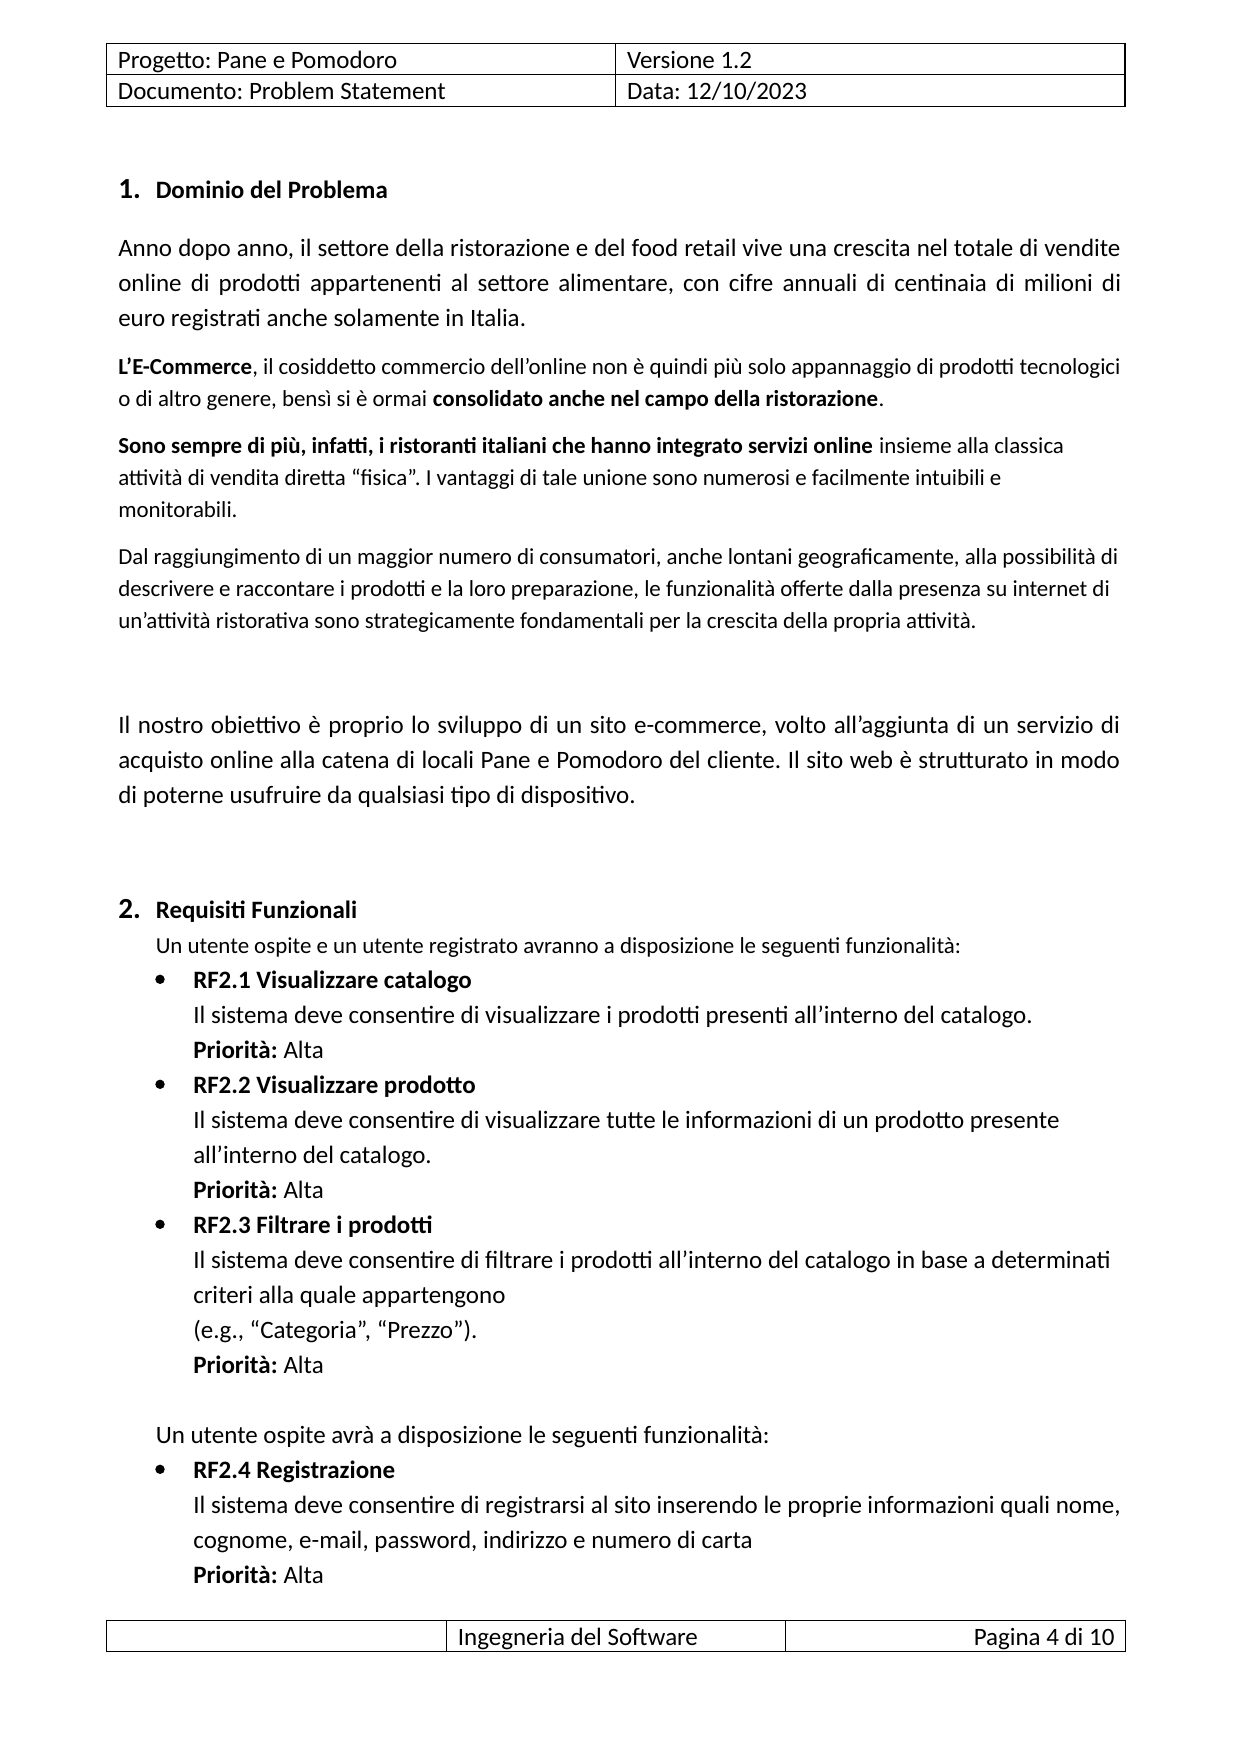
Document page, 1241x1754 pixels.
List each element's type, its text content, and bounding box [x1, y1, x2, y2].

subtitle Un utente ospite e un utente registrato avranno a disposizione le seguenti funzionalità: [156, 932, 1122, 959]
subtitle Dominio del Problema [118, 171, 1122, 206]
list RF2.2 Visualizzare prodotto [156, 1069, 1122, 1099]
list RF2.1 Visualizzare catalogo [156, 964, 1122, 994]
text Sono sempre di più, infatti, i ristoranti italiani che hanno integrato servizi online insieme alla classica attività di vendita diretta “fisica”. I vantaggi di tale unione sono numerosi e facilmente intuibili e monitorabili. [118, 431, 1122, 523]
list RF2.4 Registrazione [156, 1454, 1122, 1484]
text L’E-Commerce, il cosiddetto commercio dell’online non è quindi più solo appannaggio di prodotti tecnologici o di altro genere, bensì si è ormai consolidato anche nel campo della ristorazione. [118, 352, 1122, 412]
text Dal raggiungimento di un maggior numero di consumatori, anche lontani geograficamente, alla possibilità di descrivere e raccontare i prodotti e la loro preparazione, le funzionalità offerte dalla presenza su internet di un’attività ristorativa sono strategicamente fondamentali per la crescita della propria attività. [118, 542, 1122, 634]
list Il sistema deve consentire di filtrare i prodotti all’interno del catalogo in base a determinati criteri alla quale appartengono [193, 1244, 1122, 1309]
list Priorità: Alta [193, 1349, 1122, 1379]
list Il sistema deve consentire di visualizzare i prodotti presenti all’interno del catalogo. [193, 999, 1122, 1029]
list Il sistema deve consentire di visualizzare tutte le informazioni di un prodotto presente all’interno del catalogo. [193, 1104, 1122, 1169]
text Il nostro obiettivo è proprio lo sviluppo di un sito e-commerce, volto all’aggiunta di un servizio di acquisto online alla catena di locali Pane e Pomodoro del cliente. Il sito web è strutturato in modo di poterne usufruire da qualsiasi tipo di dispositivo. [118, 709, 1122, 809]
list Priorità: Alta [193, 1174, 1122, 1204]
list (e.g., “Categoria”, “Prezzo”). [193, 1314, 1122, 1344]
list Priorità: Alta [193, 1034, 1122, 1064]
list Priorità: Alta [193, 1559, 1122, 1589]
subtitle Requisiti Funzionali [118, 891, 1122, 926]
text Anno dopo anno, il settore della ristorazione e del food retail vive una crescita nel totale di vendite online di prodotti appartenenti al settore alimentare, con cifre annuali di centinaia di milioni di euro registrati anche solamente in Italia. [118, 232, 1122, 333]
list Il sistema deve consentire di registrarsi al sito inserendo le proprie informazioni quali nome, cognome, e-mail, password, indirizzo e numero di carta [193, 1489, 1122, 1554]
list Un utente ospite avrà a disposizione le seguenti funzionalità: [156, 1419, 1122, 1449]
list RF2.3 Filtrare i prodotti [156, 1209, 1122, 1239]
